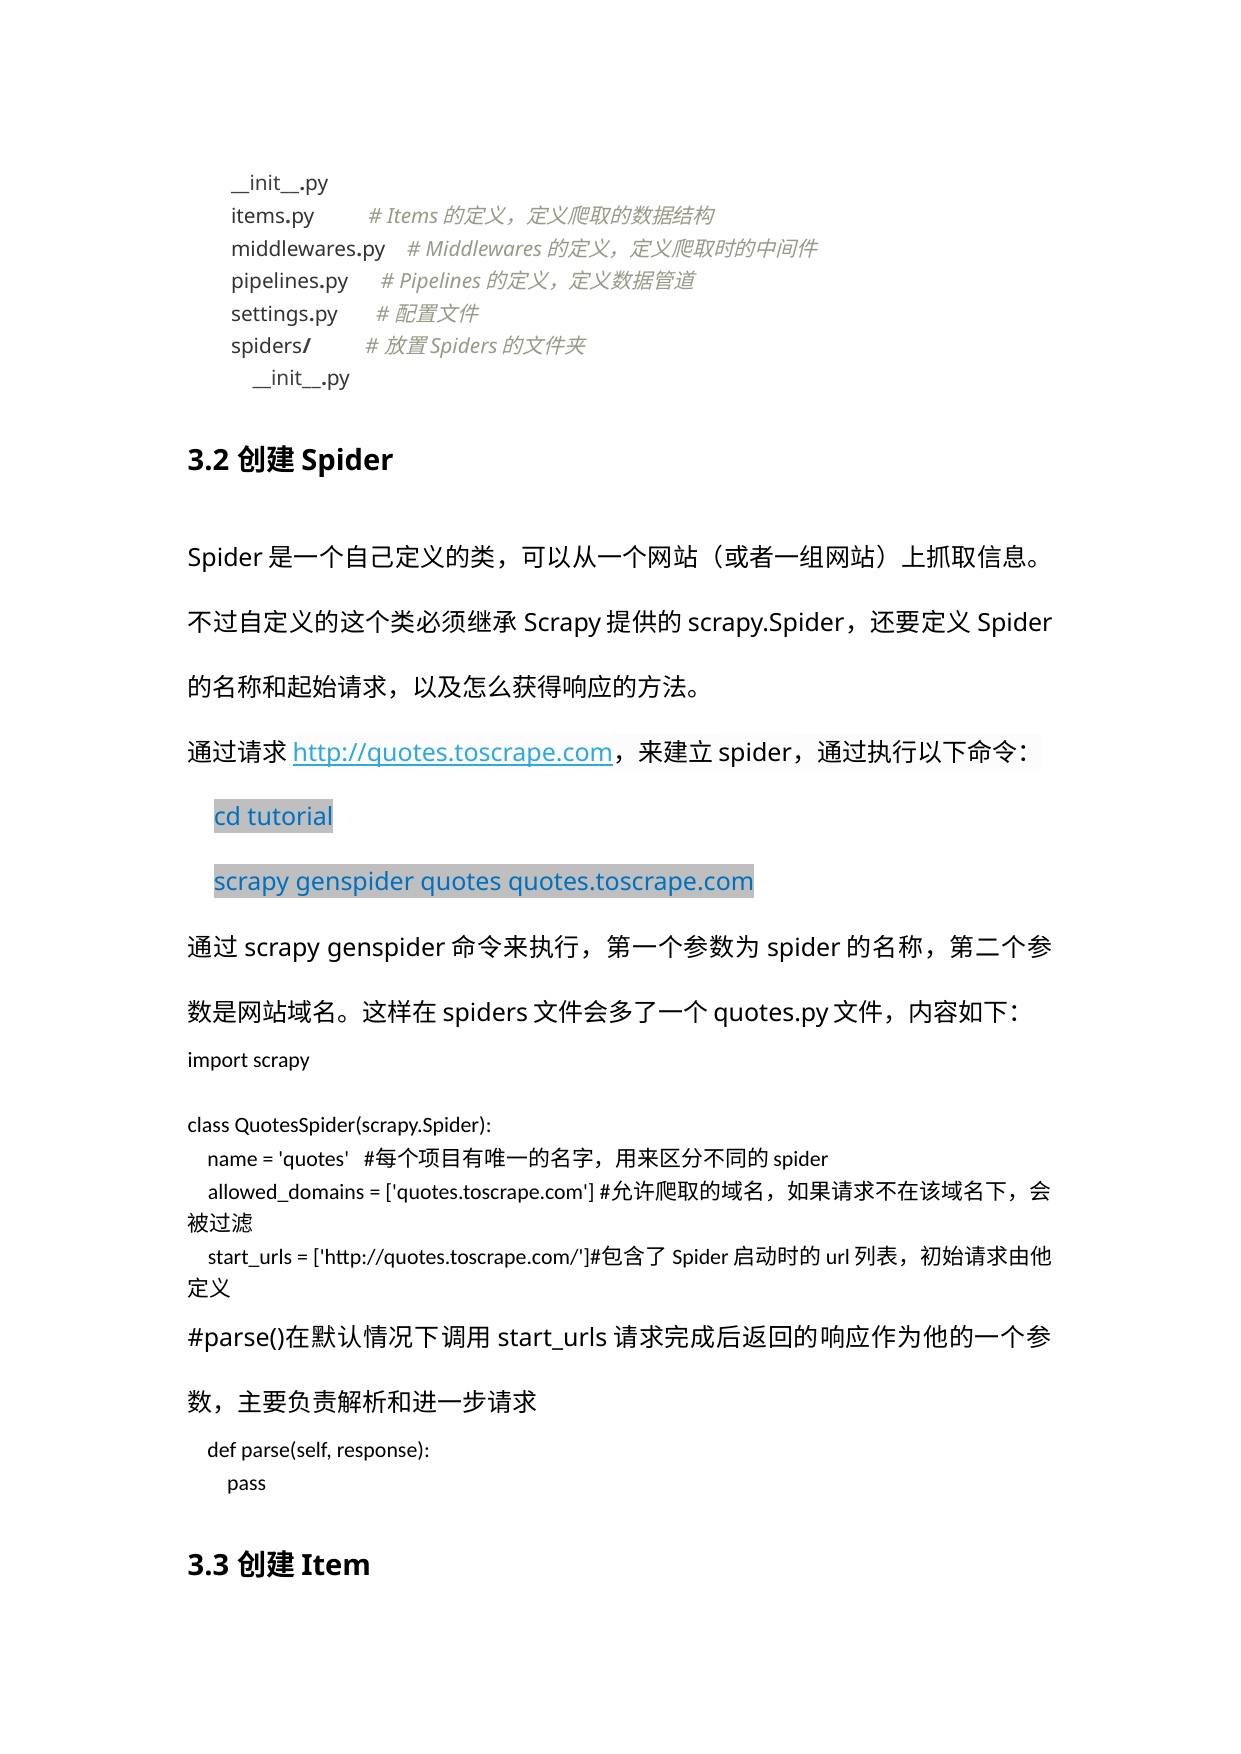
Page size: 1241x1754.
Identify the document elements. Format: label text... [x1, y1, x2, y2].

text start_urls = ['http://quotes.toscrape.com/']#包含了Spider启动时的url列表，初始请求由他定义 [187, 1234, 1053, 1299]
text def parse(self, response): [187, 1429, 1053, 1462]
text middlewares.py # Middlewares的定义，定义爬取时的中间件 [187, 227, 1053, 259]
text import scrapy [187, 1039, 1053, 1072]
text Spider是一个自己定义的类，可以从一个网站（或者一组网站）上抓取信息。不过自定义的这个类必须继承Scrapy提供的scrapy.Spider，还要定义Spider的名称和起始请求，以及怎么获得响应的方法。 [187, 519, 1053, 714]
text pass [187, 1462, 1053, 1494]
text 通过请求http://quotes.toscrape.com，来建立spider，通过执行以下命令： [187, 714, 1053, 779]
text settings.py # 配置文件 [187, 292, 1053, 324]
text cd tutorial [187, 779, 1053, 844]
text items.py # Items的定义，定义爬取的数据结构 [187, 194, 1053, 227]
text 3.2 创建Spider [187, 422, 1053, 487]
text spiders/ # 放置Spiders的文件夹 [187, 324, 1053, 357]
text scrapy genspider quotes quotes.toscrape.com [187, 844, 1053, 909]
text __init__.py [187, 162, 1053, 194]
text pipelines.py # Pipelines的定义，定义数据管道 [187, 259, 1053, 292]
text __init__.py [187, 357, 1053, 389]
text class QuotesSpider(scrapy.Spider): [187, 1104, 1053, 1137]
text #parse()在默认情况下调用start_urls请求完成后返回的响应作为他的一个参数，主要负责解析和进一步请求 [187, 1299, 1053, 1429]
text allowed_domains = ['quotes.toscrape.com'] #允许爬取的域名，如果请求不在该域名下，会被过滤 [187, 1169, 1053, 1234]
text 3.3 创建Item [187, 1527, 1053, 1592]
text 通过scrapy genspider命令来执行，第一个参数为spider的名称，第二个参数是网站域名。这样在spiders文件会多了一个quotes.py文件，内容如下： [187, 909, 1053, 1039]
text name = 'quotes' #每个项目有唯一的名字，用来区分不同的spider [187, 1137, 1053, 1169]
